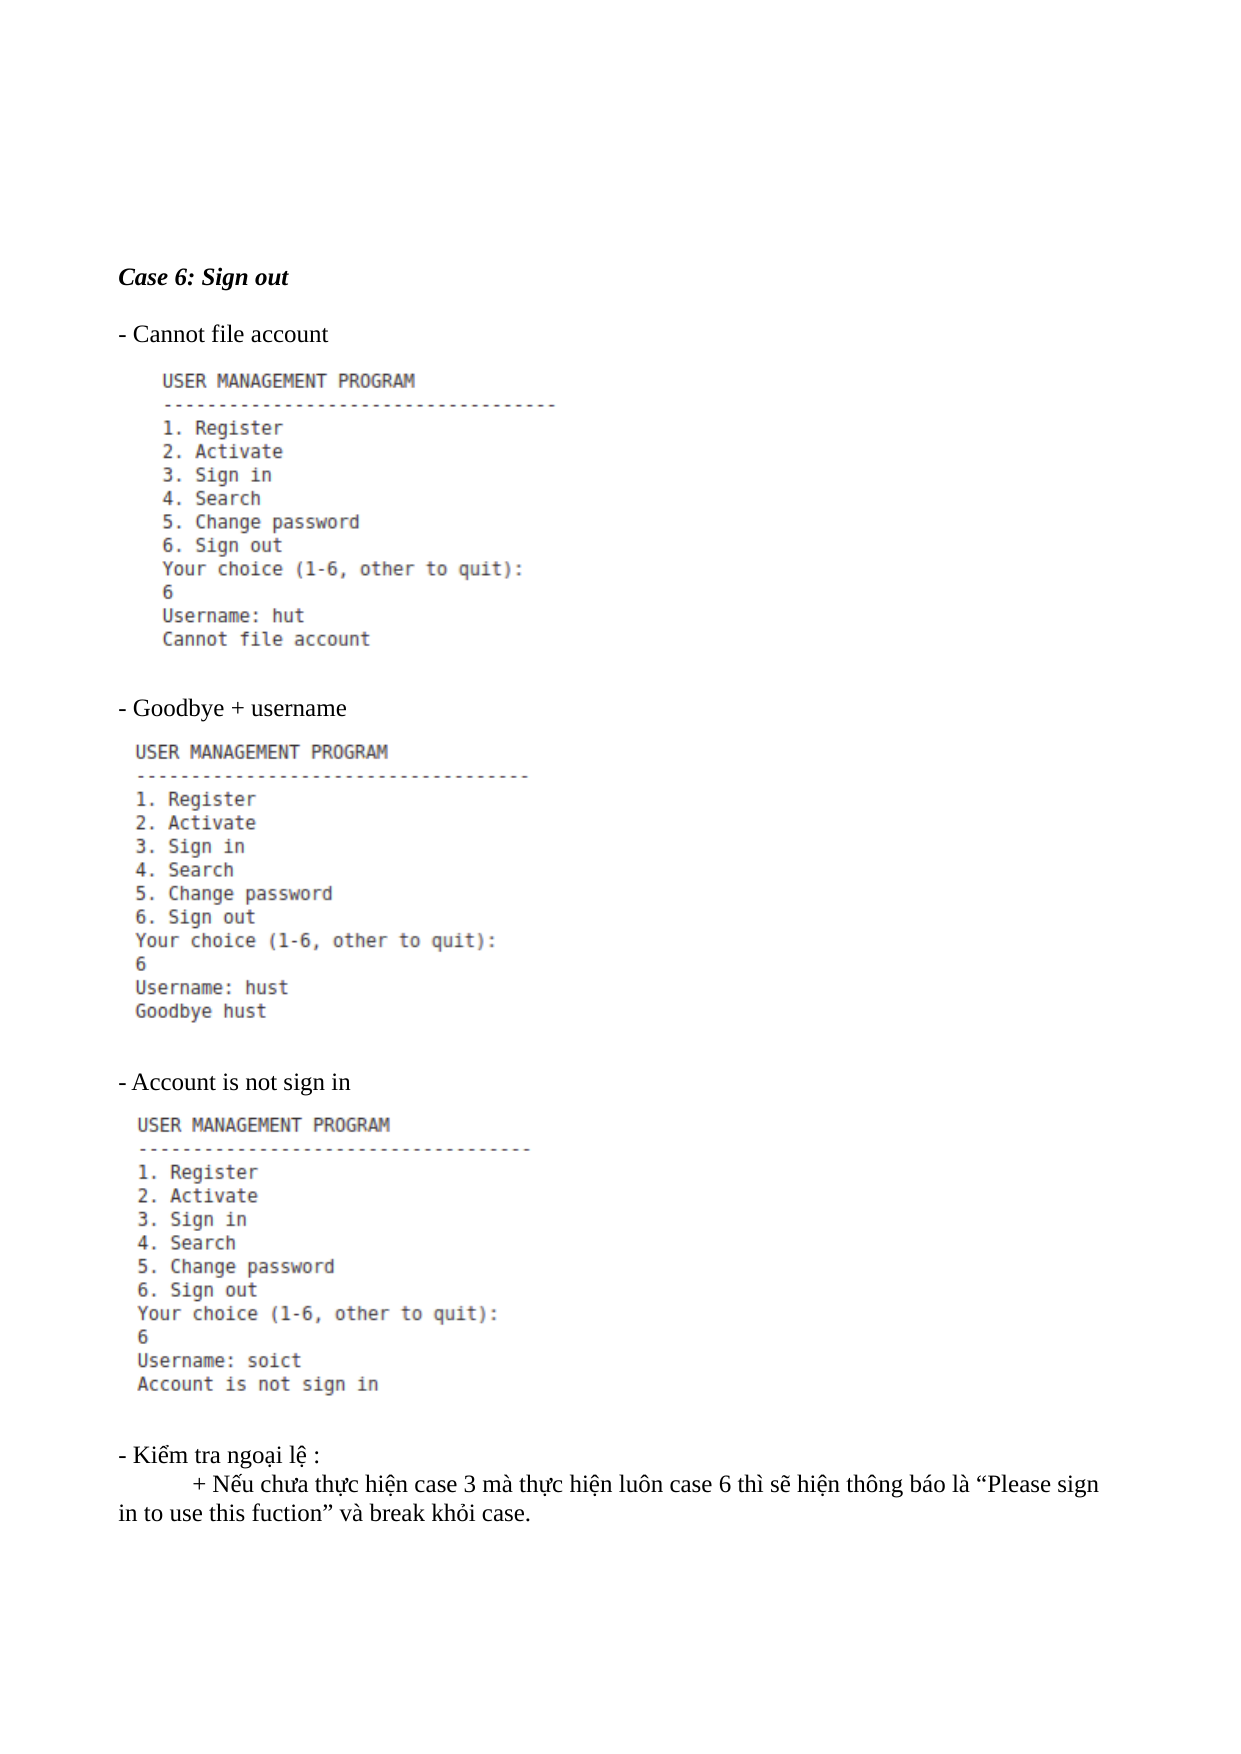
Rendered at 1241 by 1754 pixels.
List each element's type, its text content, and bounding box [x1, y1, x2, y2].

text - Kiểm tra ngoại lệ : [118, 1441, 1122, 1469]
text - Cannot file account [118, 319, 1122, 348]
picture [121, 734, 548, 1029]
text - Goodbye + username [118, 693, 1122, 722]
picture [122, 1107, 549, 1402]
text Case 6: Sign out [118, 262, 1122, 291]
text - Account is not sign in [118, 1067, 1122, 1096]
text + Nếu chưa thực hiện case 3 mà thực hiện luôn case 6 thì sẽ hiện thông báo là “Please sign in to use this fuction” và break khỏi case. [118, 1469, 1122, 1527]
picture [147, 363, 574, 657]
